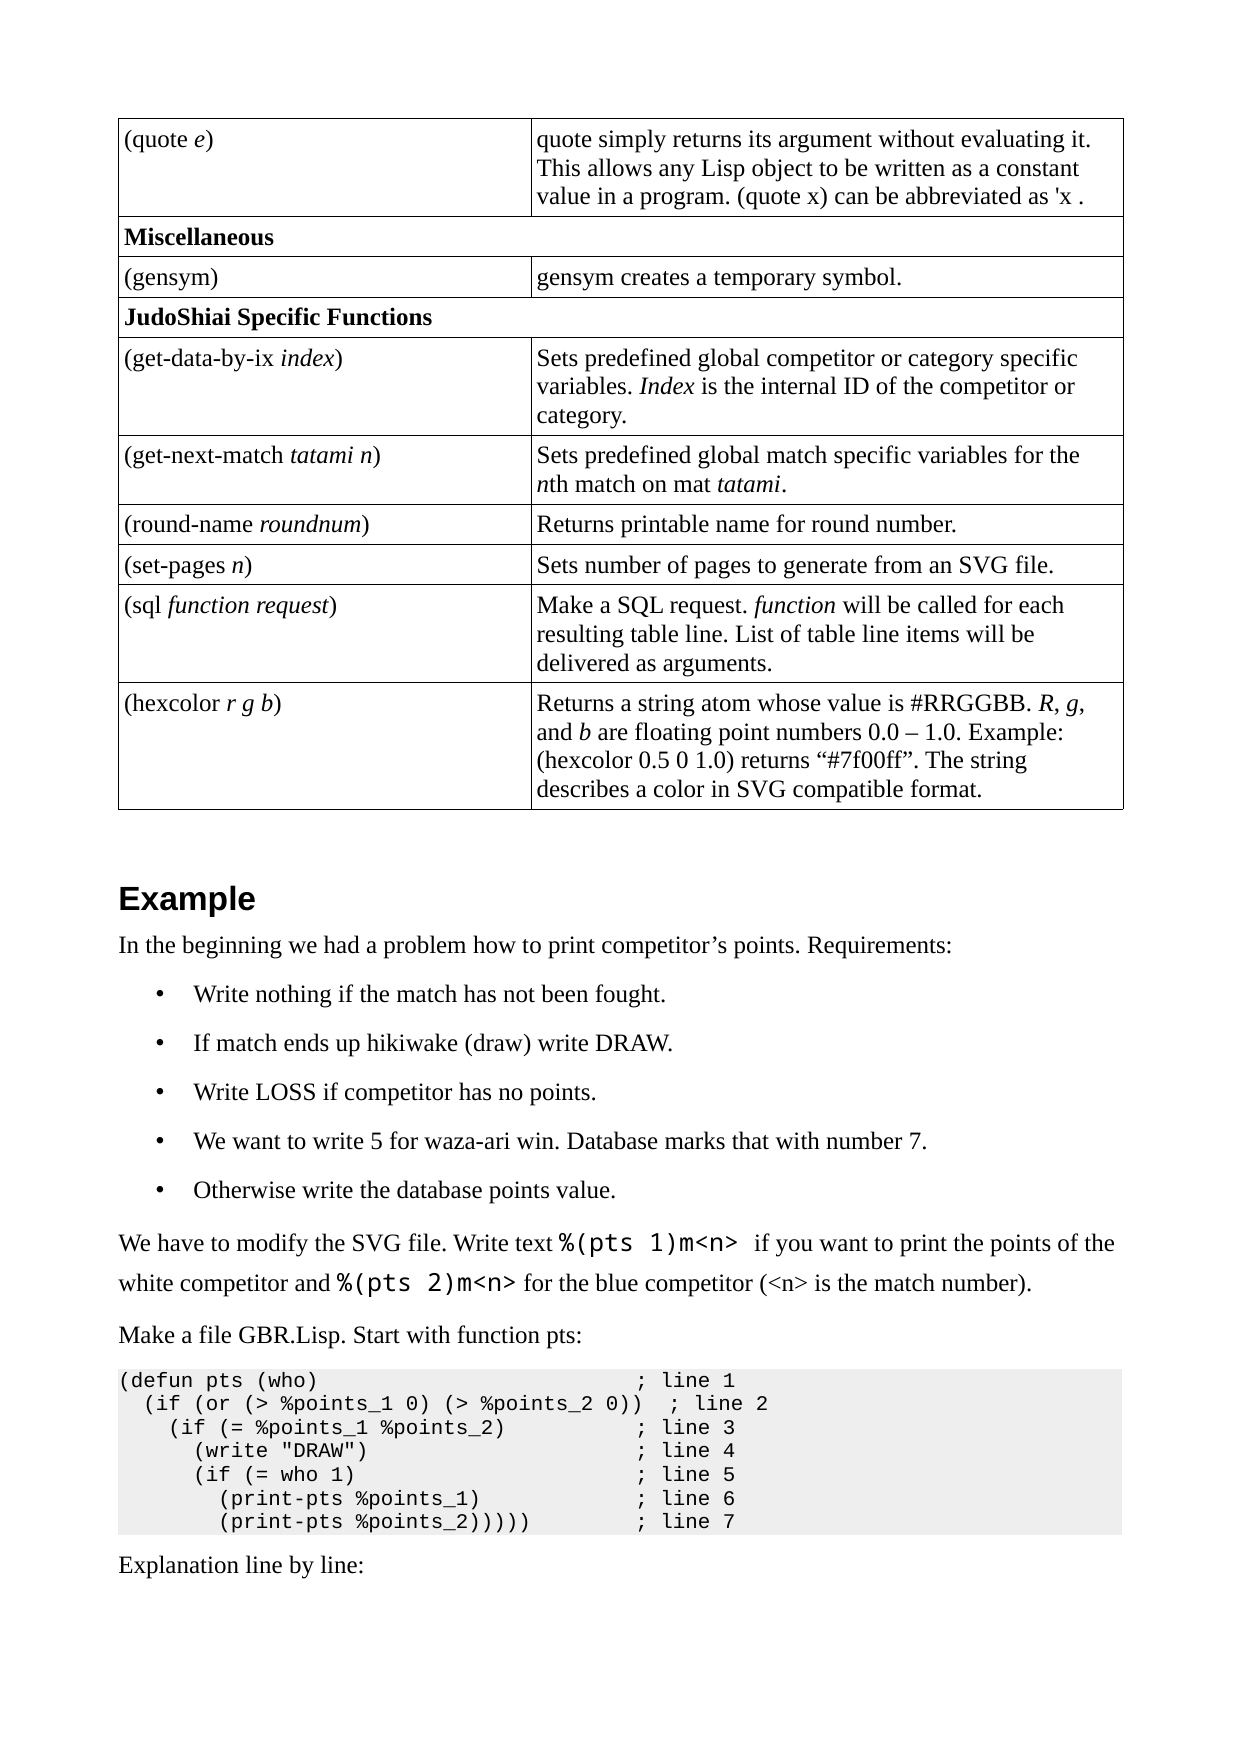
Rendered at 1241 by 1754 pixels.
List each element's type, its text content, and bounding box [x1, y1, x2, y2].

table_cell (round-name roundnum) [119, 505, 531, 544]
table_cell quote simply returns its argument without evaluating it. This allows any Lisp object to be written as a constant value in a program. (quote x) can be abbreviated as 'x . [532, 119, 1123, 216]
list If match ends up hikiwake (draw) write DRAW. [156, 1028, 1122, 1057]
table_cell JudoShiai Specific Functions [119, 298, 1123, 337]
table_cell (sql function request) [119, 585, 531, 682]
text Make a file GBR.Lisp. Start with function pts: [118, 1321, 1122, 1349]
table_cell (get-data-by-ix index) [119, 338, 531, 435]
list We want to write 5 for waza-ari win. Database marks that with number 7. [156, 1126, 1122, 1155]
table_cell (gensym) [119, 257, 531, 297]
table_cell (hexcolor r g b) [119, 683, 531, 809]
list Write LOSS if competitor has no points. [156, 1077, 1122, 1106]
table_cell Sets predefined global match specific variables for the nth match on mat tatami. [532, 436, 1123, 504]
table_cell Miscellaneous [119, 217, 1123, 256]
text (print-pts %points_1) ; line 6 [118, 1488, 1122, 1511]
table_cell gensym creates a temporary symbol. [532, 257, 1123, 297]
table_cell Make a SQL request. function will be called for each resulting table line. List of table line items will be delivered as arguments. [532, 585, 1123, 682]
table_cell Sets predefined global competitor or category specific variables. Index is the internal ID of the competitor or category. [532, 338, 1123, 435]
table_cell (quote e) [119, 119, 531, 216]
table_cell Returns printable name for round number. [532, 505, 1123, 544]
table_cell Returns a string atom whose value is #RRGGBB. R, g, and b are floating point numbers 0.0 – 1.0. Example: (hexcolor 0.5 0 1.0) returns “#7f00ff”. The string describes a color in SVG compatible format. [532, 683, 1123, 809]
text In the beginning we had a problem how to print competitor’s points. Requirements: [118, 930, 1122, 959]
table_cell Sets number of pages to generate from an SVG file. [532, 545, 1123, 584]
text We have to modify the SVG file. Write text %(pts 1)m<n> if you want to print the points of the white competitor and %(pts 2)m<n> for the blue competitor (<n> is the match number). [118, 1224, 1122, 1299]
text (print-pts %points_2))))) ; line 7 [118, 1511, 1122, 1535]
text (defun pts (who) ; line 1 (if (or (> %points_1 0) (> %points_2 0)) ; line 2 (if (= %points_1 %points_2) ; line 3 (write "DRAW") ; line 4 (if (= who 1) ; line 5 [118, 1369, 1122, 1488]
table_cell (get-next-match tatami n) [119, 436, 531, 504]
table_cell (set-pages n) [119, 545, 531, 584]
list Otherwise write the database points value. [156, 1175, 1122, 1204]
text Explanation line by line: [118, 1550, 1122, 1579]
subtitle Example [118, 879, 1122, 917]
list Write nothing if the match has not been fought. [156, 979, 1122, 1008]
